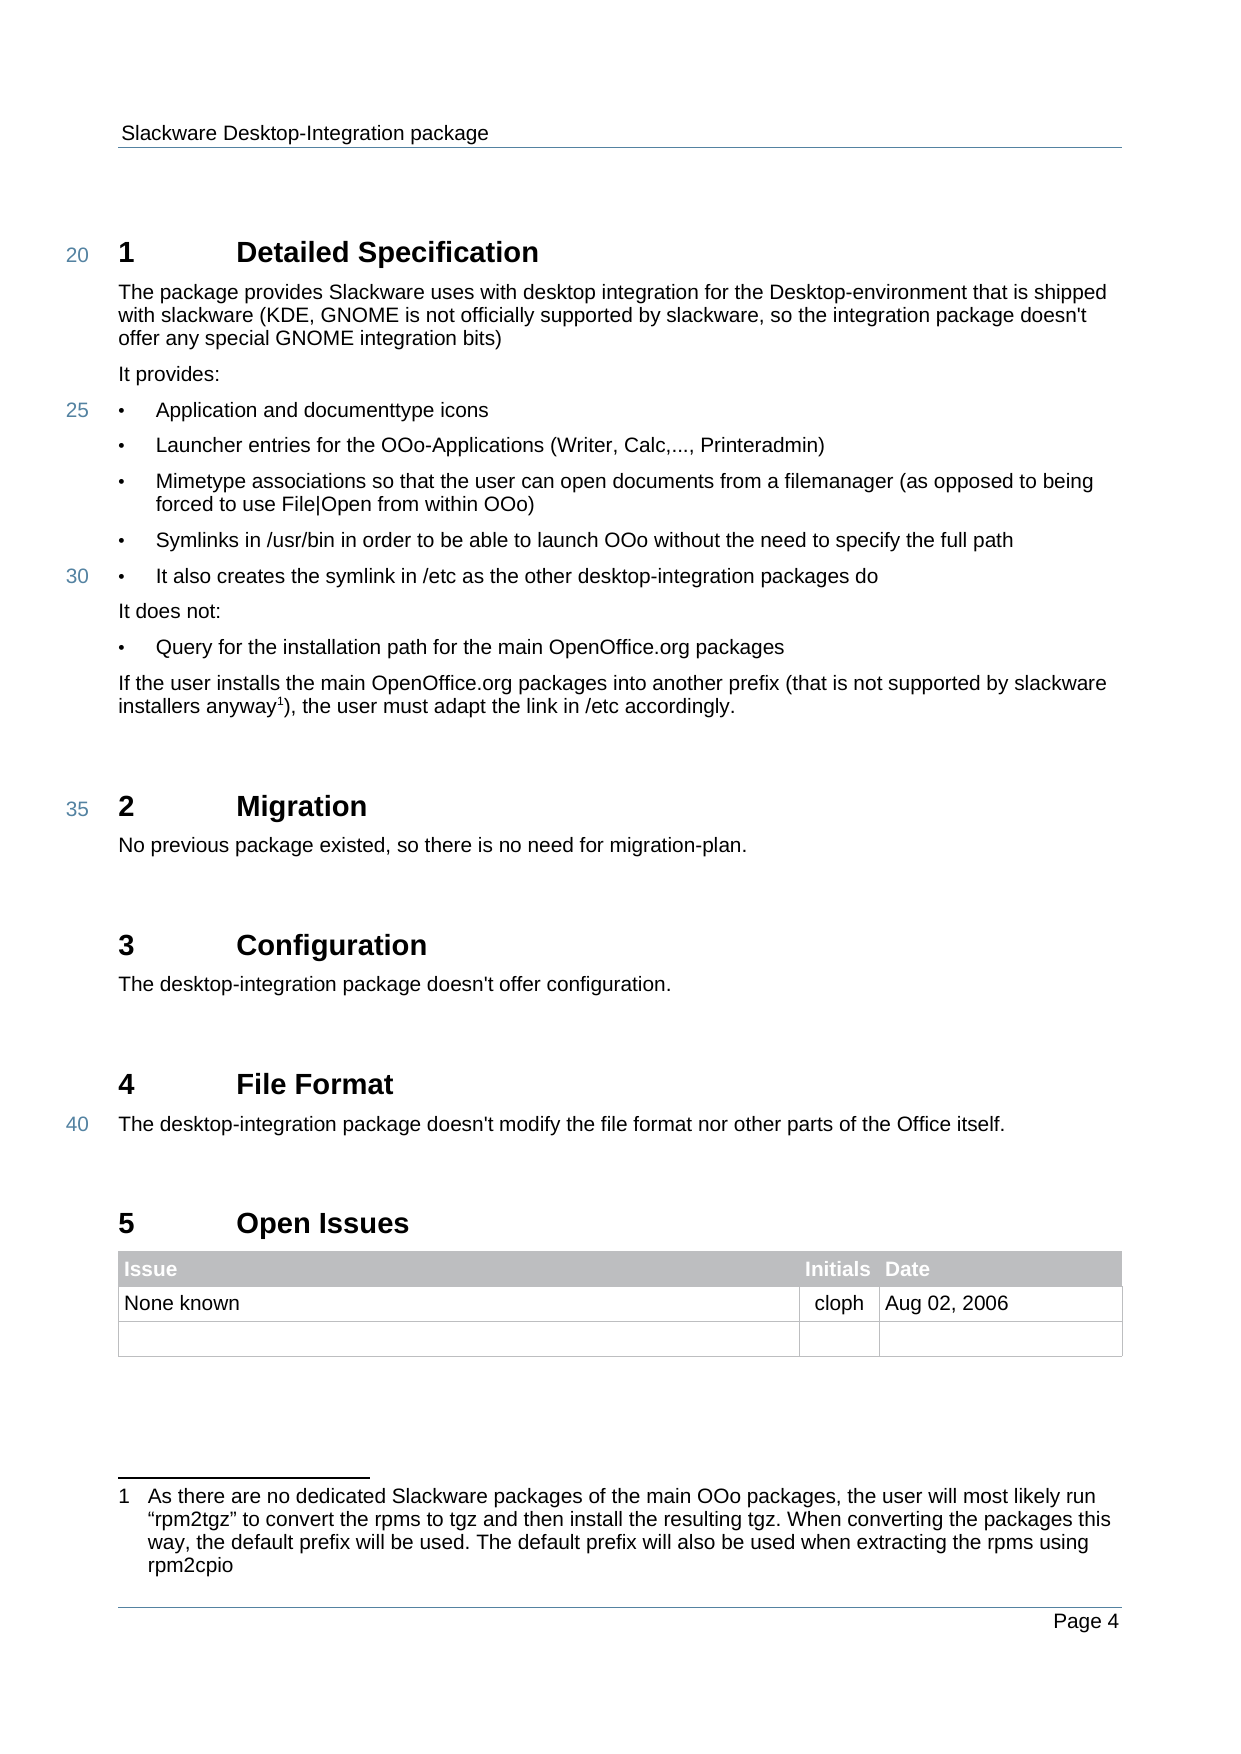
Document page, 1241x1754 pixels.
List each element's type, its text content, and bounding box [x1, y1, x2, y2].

list Query for the installation path for the main OpenOffice.org packages [118, 636, 1122, 659]
list Mimetype associations so that the user can open documents from a filemanager (as opposed to being forced to use File|⁠Open from within OOo) [118, 469, 1122, 516]
text The desktop-integration package doesn't offer configuration. [118, 973, 1122, 996]
subtitle File Format [118, 1068, 1122, 1100]
text No previous package existed, so there is no need for migration-plan. [118, 834, 1122, 857]
subtitle Configuration [118, 929, 1122, 961]
table_cell [800, 1322, 879, 1356]
list Symlinks in /usr/bin in order to be able to launch OOo without the need to specify the full path [118, 528, 1122, 552]
table_cell None known [119, 1287, 799, 1321]
text As there are no dedicated Slackware packages of the main OOo packages, the user will most likely run “rpm2tgz” to convert the rpms to tgz and then install the resulting tgz. When converting the packages this way, the default prefix will be used. The default prefix will also be used when extracting the rpms using rpm2cpio [118, 1484, 1122, 1577]
subtitle Open Issues [118, 1207, 1122, 1239]
list Launcher entries for the OOo-Applications (Writer, Calc,..., Printeradmin) [118, 434, 1122, 457]
subtitle Detailed Specification [118, 236, 1122, 268]
table_header Date [879, 1251, 1122, 1286]
table_cell [880, 1322, 1122, 1356]
table_header Initials [799, 1251, 879, 1286]
list It also creates the symlink in /etc as the other desktop-integration packages do [118, 564, 1122, 587]
text The desktop-integration package doesn't modify the file format nor other parts of the Office itself. [118, 1112, 1122, 1135]
subtitle Migration [118, 789, 1122, 822]
table_header Issue [118, 1251, 799, 1286]
table_cell cloph [800, 1287, 879, 1321]
text The package provides Slackware uses with desktop integration for the Desktop-environment that is shipped with slackware (KDE, GNOME is not officially supported by slackware, so the integration package doesn't offer any special GNOME integration bits) [118, 280, 1122, 350]
text It provides: [118, 362, 1122, 386]
list Application and documenttype icons [118, 398, 1122, 421]
text If the user installs the main OpenOffice.org packages into another prefix (that is not supported by slackware installers anyway), the user must adapt the link in /etc accordingly. [118, 671, 1122, 718]
table_cell <...> [119, 1322, 799, 1356]
table_cell Aug 02, 2006 [880, 1287, 1122, 1321]
text It does not: [118, 600, 1122, 623]
